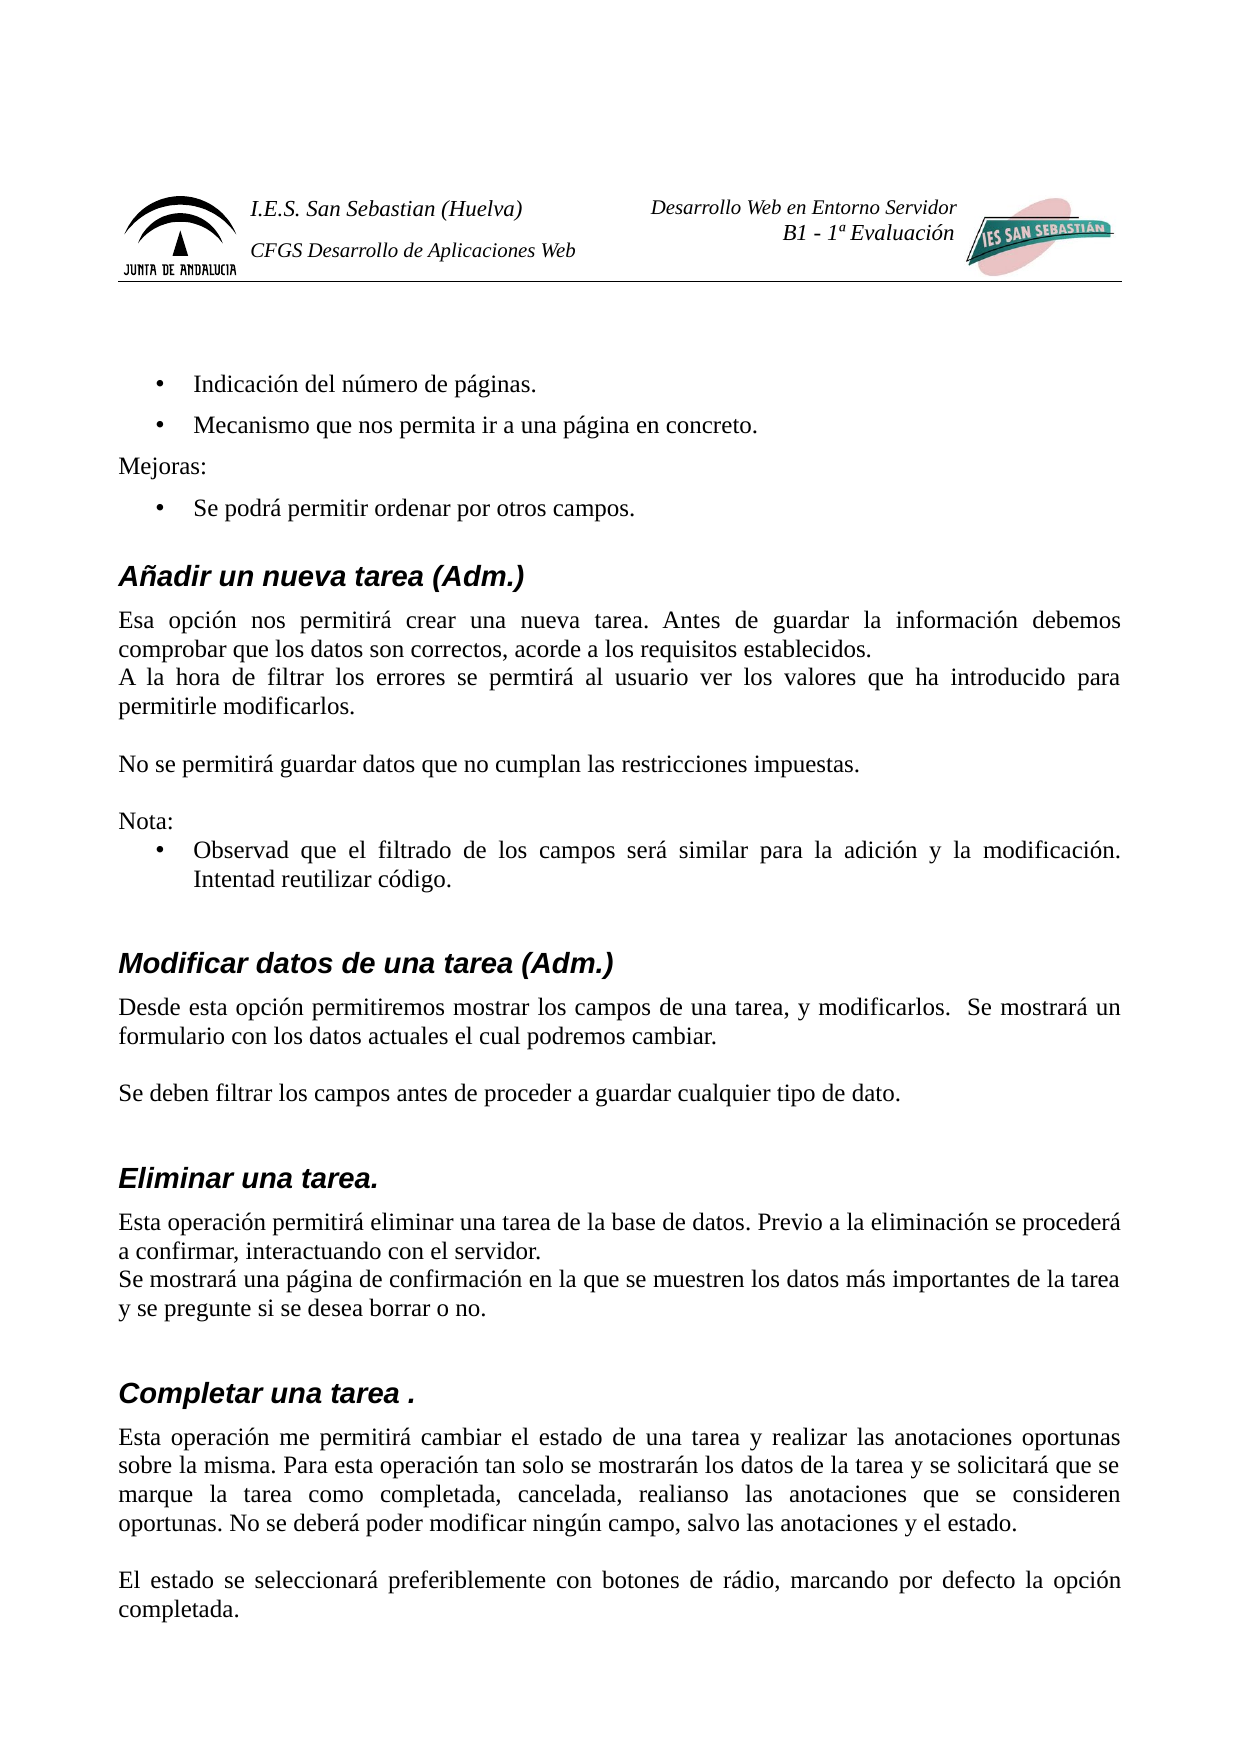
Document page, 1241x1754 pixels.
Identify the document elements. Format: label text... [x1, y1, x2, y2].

text Se deben filtrar los campos antes de proceder a guardar cualquier tipo de dato. [118, 1078, 1122, 1107]
text Mejoras: [118, 451, 1122, 480]
subtitle Modificar datos de una tarea (Adm.) [118, 946, 1122, 980]
text A la hora de filtrar los errores se permtirá al usuario ver los valores que ha introducido para permitirle modificarlos. [118, 662, 1122, 720]
subtitle Completar una tarea . [118, 1376, 1122, 1409]
picture [963, 195, 1117, 277]
text Esta operación permitirá eliminar una tarea de la base de datos. Previo a la eliminación se procederá a confirmar, interactuando con el servidor. [118, 1207, 1122, 1264]
list Se podrá permitir ordenar por otros campos. [156, 493, 1122, 521]
text Esta operación me permitirá cambiar el estado de una tarea y realizar las anotaciones oportunas sobre la misma. Para esta operación tan solo se mostrarán los datos de la tarea y se solicitará que se marque la tarea como completada, cancelada, realianso las anotaciones que se consideren oportunas. No se deberá poder modificar ningún campo, salvo las anotaciones y el estado. [118, 1422, 1122, 1537]
text El estado se seleccionará preferiblemente con botones de rádio, marcando por defecto la opción completada. [118, 1566, 1122, 1623]
list Indicación del número de páginas. [156, 369, 1122, 398]
text No se permitirá guardar datos que no cumplan las restricciones impuestas. [118, 749, 1122, 777]
subtitle Eliminar una tarea. [118, 1161, 1122, 1194]
text Nota: [118, 806, 1122, 835]
subtitle Añadir un nueva tarea (Adm.) [118, 559, 1122, 592]
list Mecanismo que nos permita ir a una página en concreto. [156, 410, 1122, 439]
text Desde esta opción permitiremos mostrar los campos de una tarea, y modificarlos. Se mostrará un formulario con los datos actuales el cual podremos cambiar. [118, 992, 1122, 1050]
list Observad que el filtrado de los campos será similar para la adición y la modificación. Intentad reutilizar código. [156, 835, 1122, 892]
text Se mostrará una página de confirmación en la que se muestren los datos más importantes de la tarea y se pregunte si se desea borrar o no. [118, 1264, 1122, 1322]
text Esa opción nos permitirá crear una nueva tarea. Antes de guardar la información debemos comprobar que los datos son correctos, acorde a los requisitos establecidos. [118, 605, 1122, 662]
